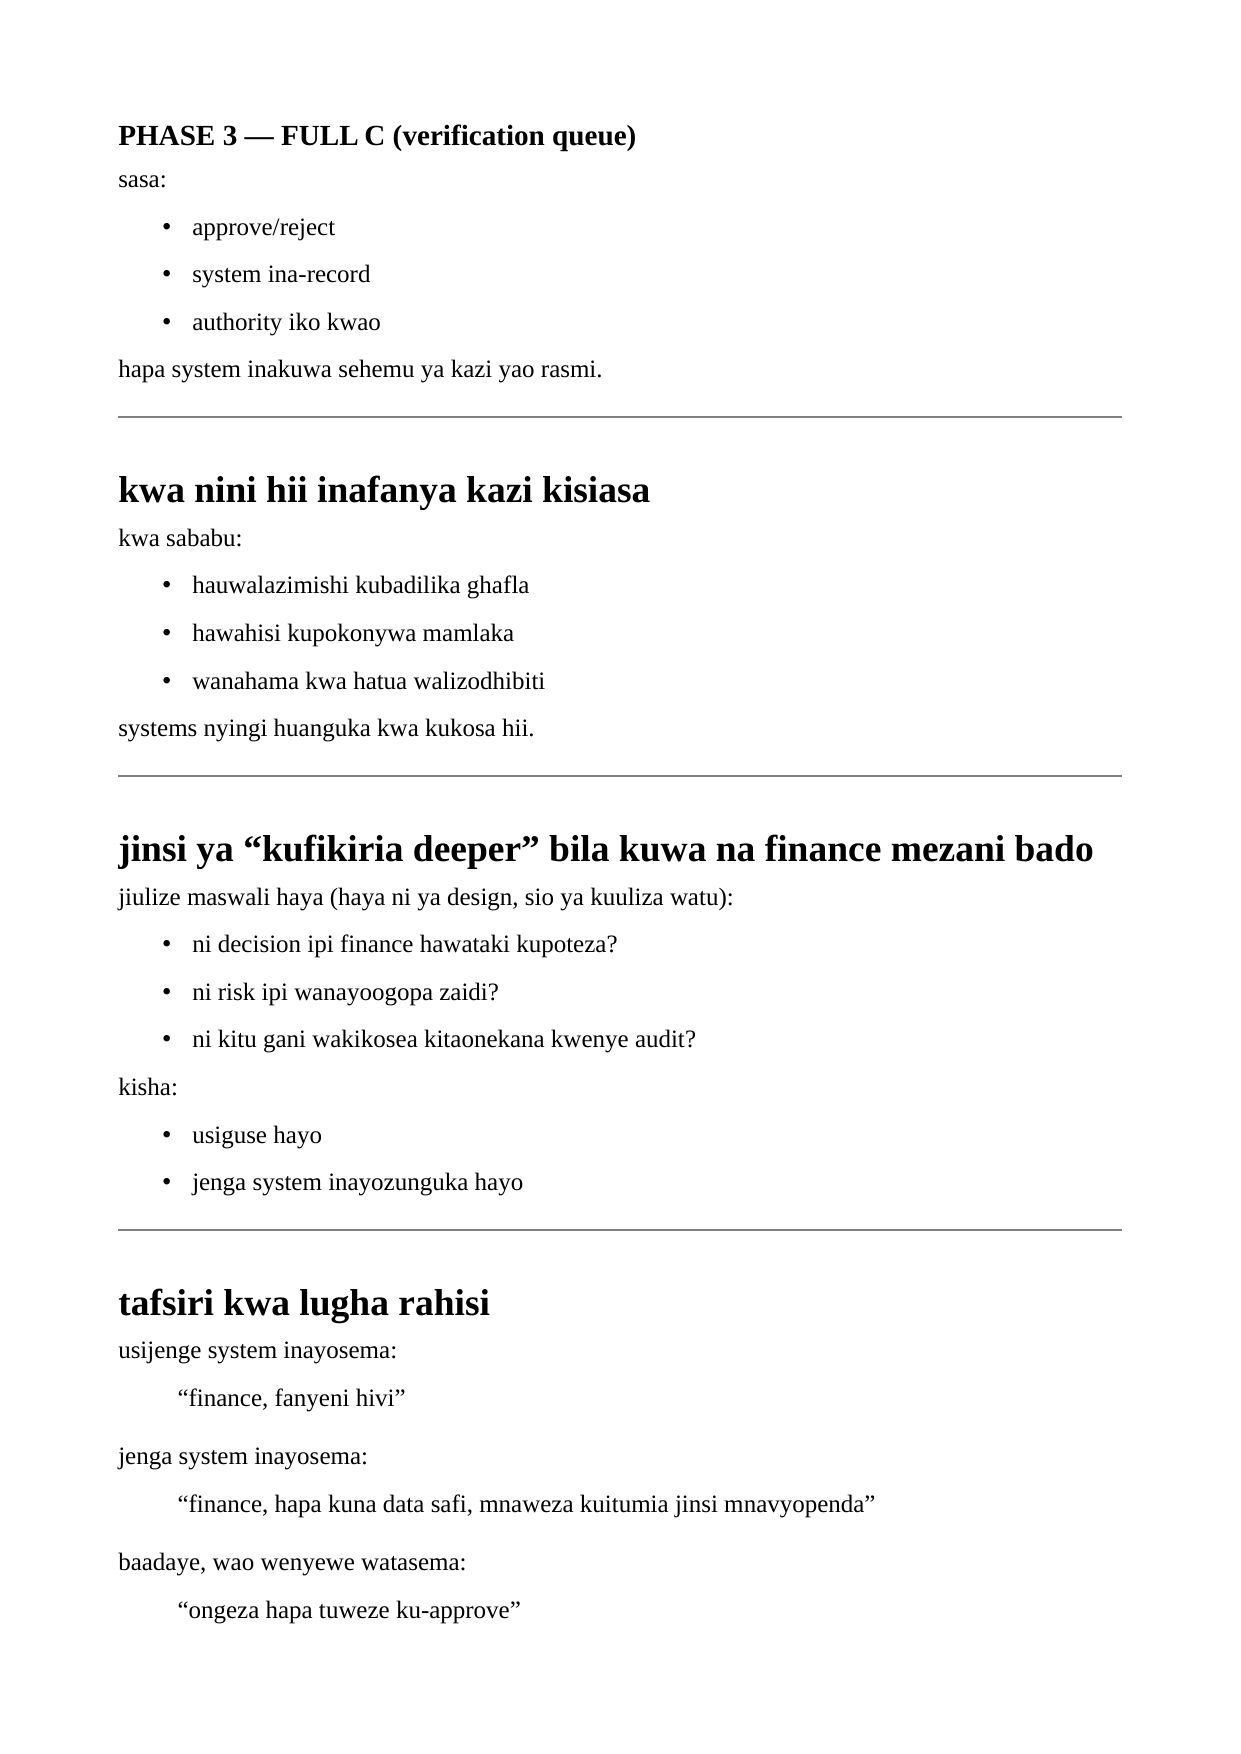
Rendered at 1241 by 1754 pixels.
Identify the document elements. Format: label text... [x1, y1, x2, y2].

text kisha: [118, 1072, 1122, 1101]
text sasa: [118, 164, 1122, 193]
text kwa sababu: [118, 523, 1122, 552]
text systems nyingi huanguka kwa kukosa hii. [118, 713, 1122, 742]
subtitle kwa nini hii inafanya kazi kisiasa [118, 467, 1122, 510]
text “ongeza hapa tuweze ku-approve” [177, 1595, 1063, 1624]
list ni decision ipi finance hawataki kupoteza? [162, 929, 1122, 958]
text “finance, fanyeni hivi” [177, 1383, 1063, 1412]
text “finance, hapa kuna data safi, mnaweza kuitumia jinsi mnavyopenda” [177, 1489, 1063, 1518]
list authority iko kwao [162, 307, 1122, 336]
list usiguse hayo [162, 1120, 1122, 1148]
text jenga system inayosema: [118, 1441, 1122, 1470]
list hawahisi kupokonywa mamlaka [162, 618, 1122, 647]
list approve/reject [162, 212, 1122, 241]
subtitle PHASE 3 — FULL C (verification queue) [118, 118, 1122, 152]
list ni kitu gani wakikosea kitaonekana kwenye audit? [162, 1024, 1122, 1053]
list system ina-record [162, 259, 1122, 288]
subtitle jinsi ya “kufikiria deeper” bila kuwa na finance mezani bado [118, 826, 1122, 869]
subtitle tafsiri kwa lugha rahisi [118, 1280, 1122, 1323]
list ni risk ipi wanayoogopa zaidi? [162, 977, 1122, 1006]
list jenga system inayozunguka hayo [162, 1167, 1122, 1196]
text baadaye, wao wenyewe watasema: [118, 1547, 1122, 1576]
text hapa system inakuwa sehemu ya kazi yao rasmi. [118, 354, 1122, 383]
list hauwalazimishi kubadilika ghafla [162, 571, 1122, 599]
list wanahama kwa hatua walizodhibiti [162, 666, 1122, 694]
text usijenge system inayosema: [118, 1336, 1122, 1364]
text jiulize maswali haya (haya ni ya design, sio ya kuuliza watu): [118, 882, 1122, 910]
